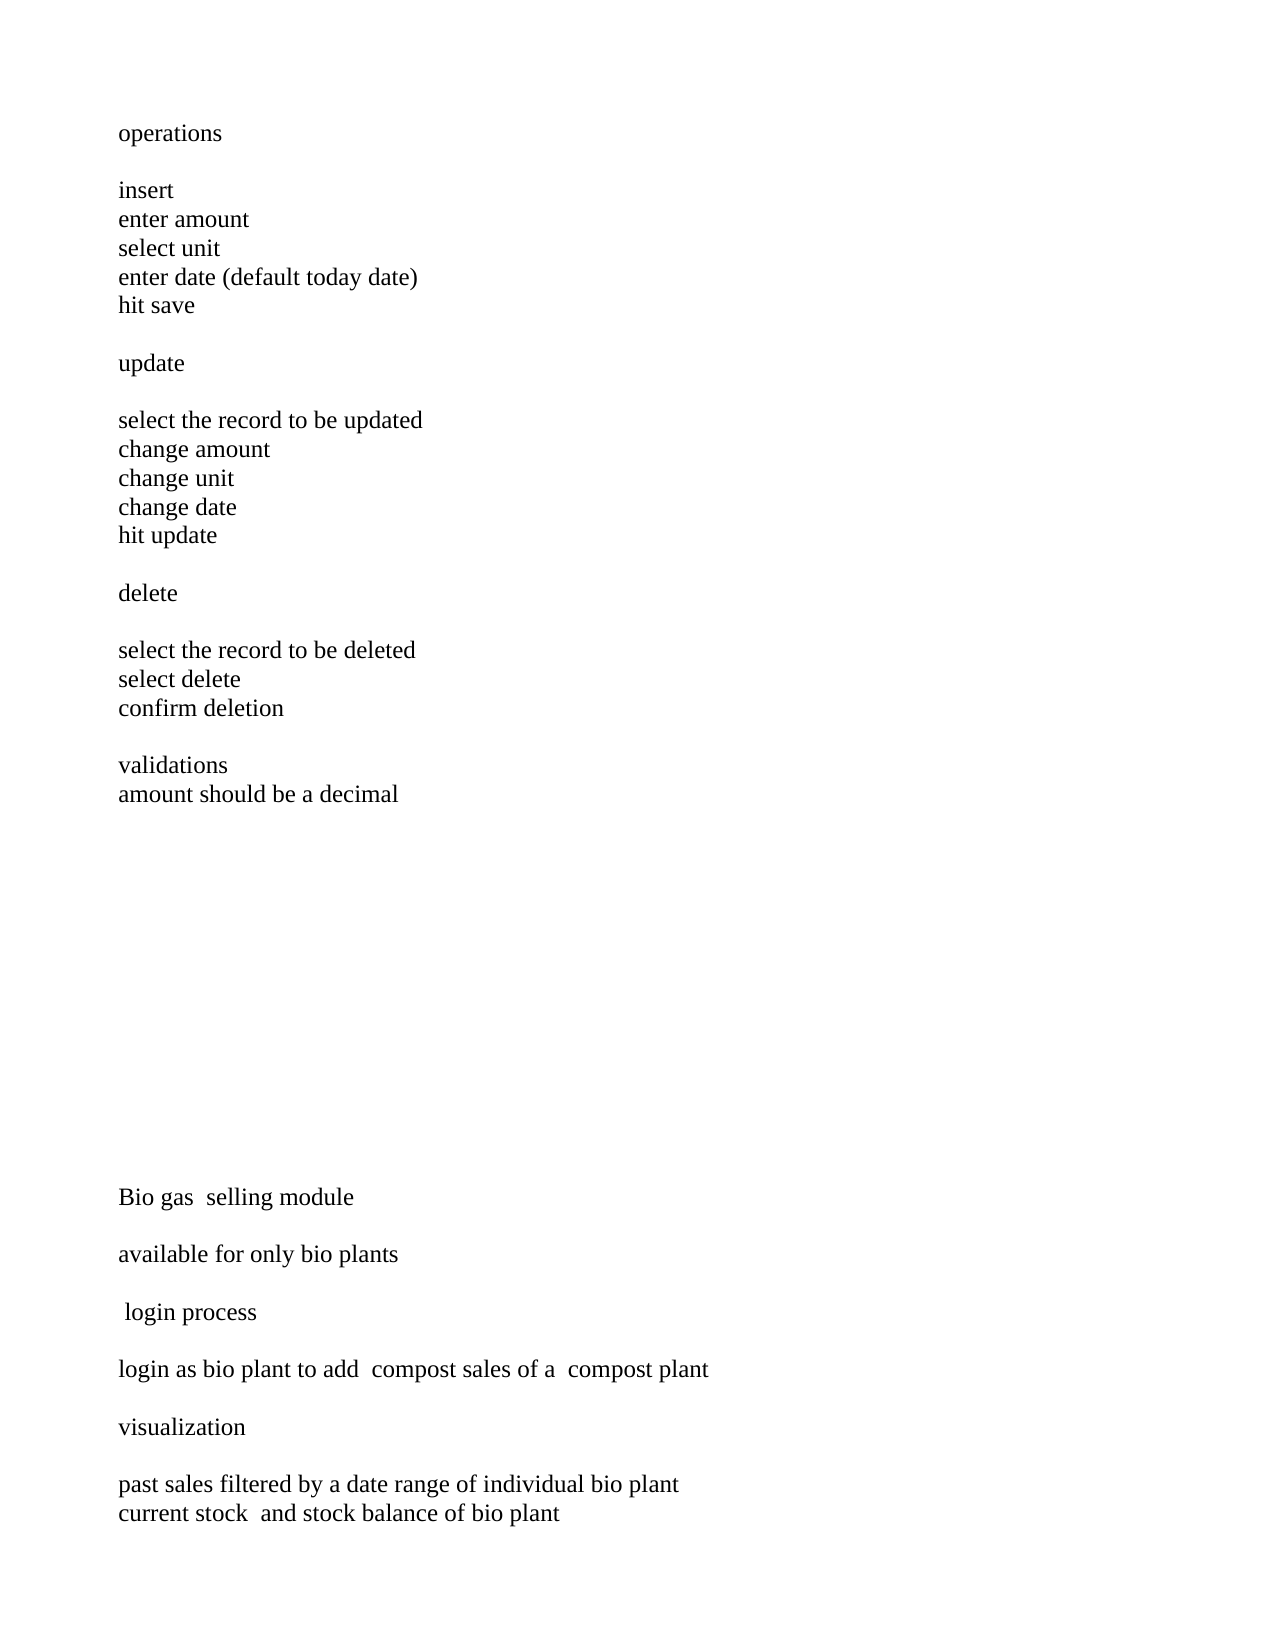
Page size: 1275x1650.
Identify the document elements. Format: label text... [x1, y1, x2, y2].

text insert [118, 176, 1157, 204]
text select unit [118, 233, 1157, 262]
text delete [118, 578, 1157, 607]
text amount should be a decimal [118, 779, 1157, 808]
text hit save [118, 291, 1157, 319]
text change date [118, 492, 1157, 521]
text select delete [118, 664, 1157, 693]
text select the record to be deleted [118, 636, 1157, 664]
text Bio gas selling module [118, 1182, 1157, 1211]
text current stock and stock balance of bio plant [118, 1498, 1157, 1527]
text update [118, 348, 1157, 377]
text enter date (default today date) [118, 262, 1157, 291]
text change amount [118, 434, 1157, 463]
text login process [118, 1297, 1157, 1326]
text past sales filtered by a date range of individual bio plant [118, 1469, 1157, 1498]
text login as bio plant to add compost sales of a compost plant [118, 1354, 1157, 1383]
text validations [118, 751, 1157, 779]
text hit update [118, 521, 1157, 549]
text available for only bio plants [118, 1239, 1157, 1268]
text confirm deletion [118, 693, 1157, 722]
text enter amount [118, 204, 1157, 233]
text select the record to be updated [118, 406, 1157, 434]
text visualization [118, 1412, 1157, 1441]
text change unit [118, 463, 1157, 492]
text operations [118, 118, 1157, 147]
